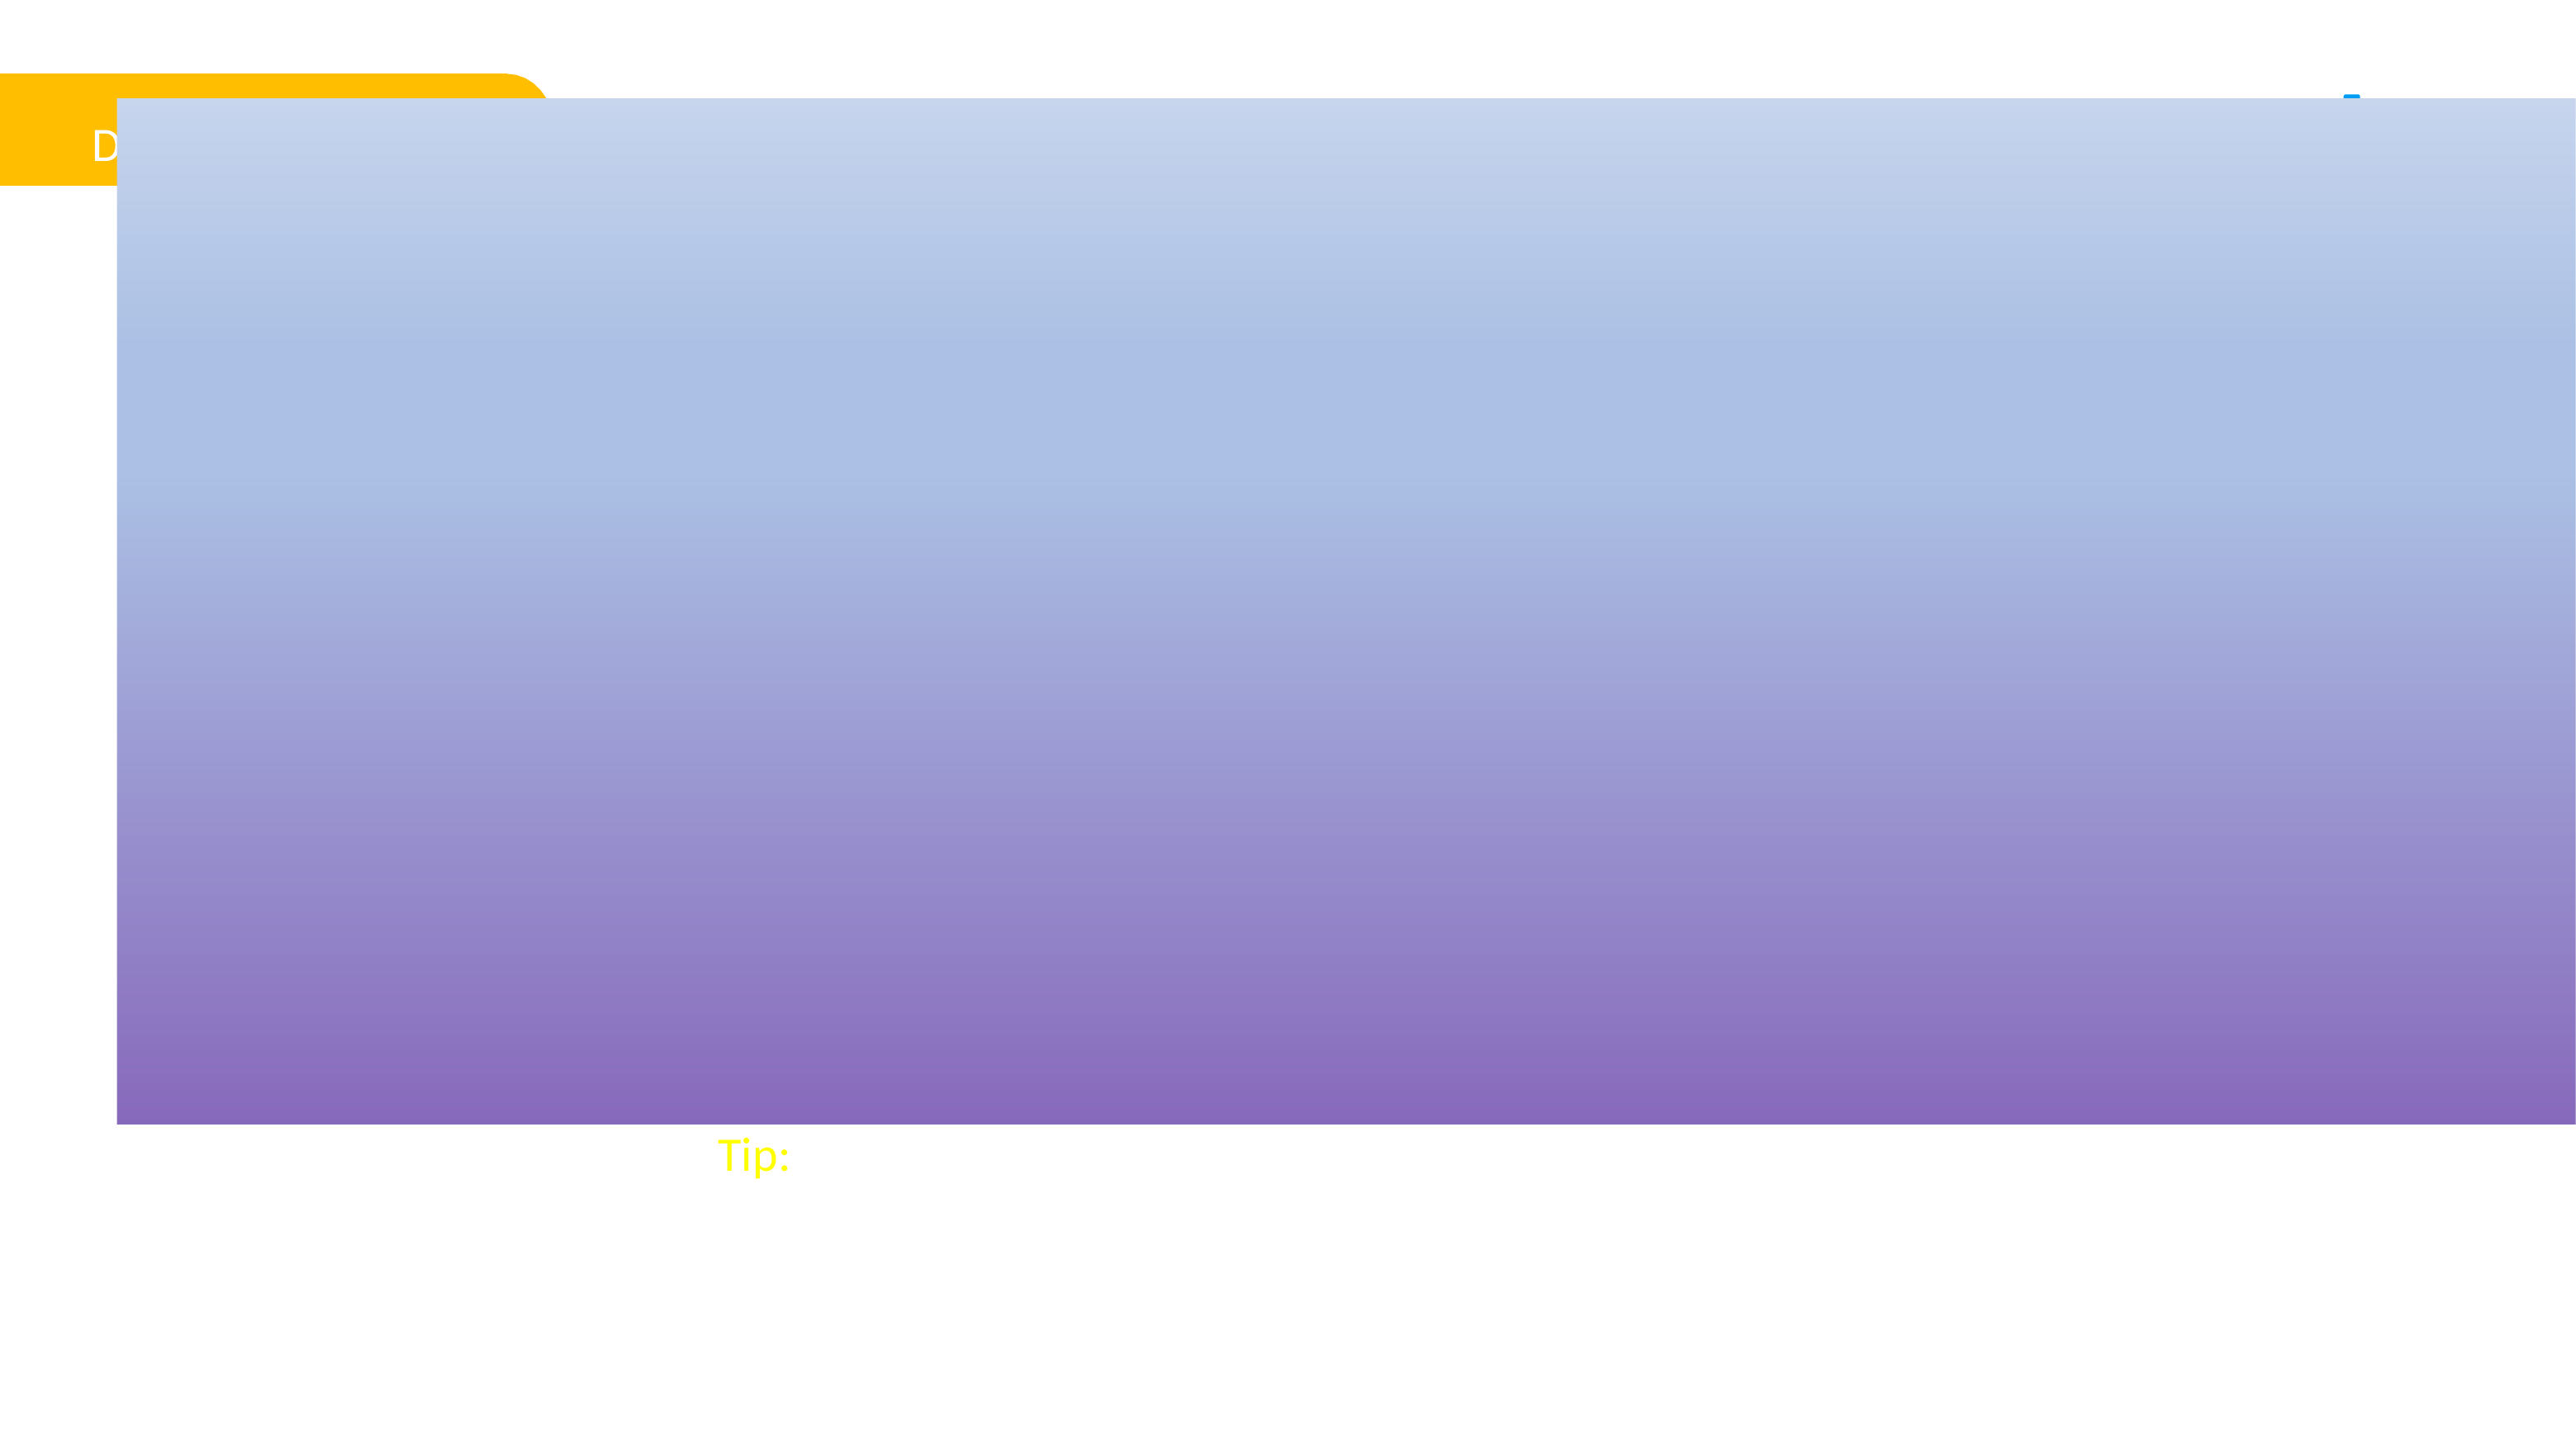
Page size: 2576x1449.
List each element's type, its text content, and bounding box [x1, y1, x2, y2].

text Tip: An = A,E,I,O,U [718, 1125, 2323, 1183]
